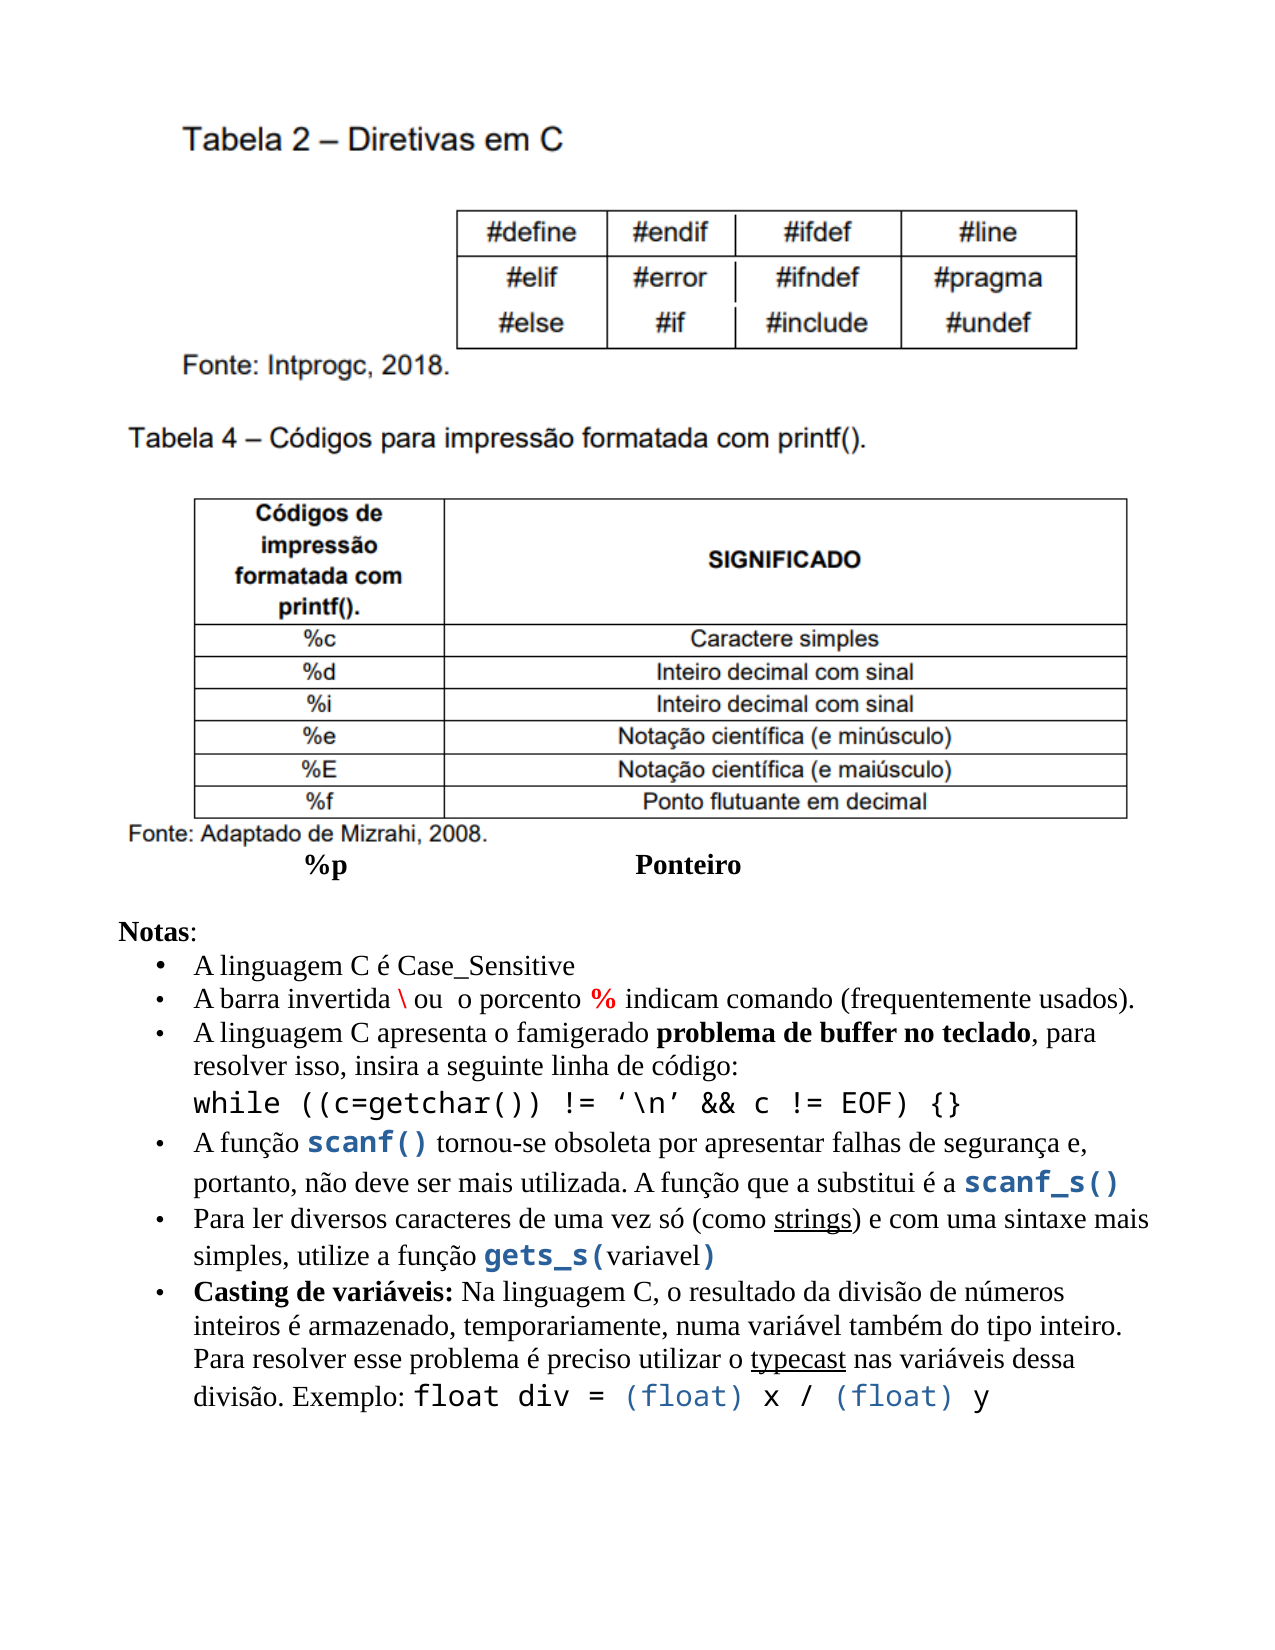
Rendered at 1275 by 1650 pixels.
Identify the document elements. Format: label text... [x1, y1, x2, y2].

list Para ler diversos caracteres de uma vez só (como strings) e com uma sintaxe mais simples, utilize a função gets_s(variavel) [156, 1201, 1157, 1274]
text %p Ponteiro [118, 847, 1157, 881]
list A linguagem C é Case_Sensitive [156, 948, 1157, 981]
list A barra invertida \ ou o porcento % indicam comando (frequentemente usados). [156, 981, 1157, 1015]
picture [175, 118, 1100, 384]
list Casting de variáveis: Na linguagem C, o resultado da divisão de números inteiros é armazenado, temporariamente, numa variável também do tipo inteiro. Para resolver esse problema é preciso utilizar o typecast nas variáveis dessa divisão. Exemplo: float div = (float) x / (float) y [156, 1274, 1157, 1414]
list A linguagem C apresenta o famigerado problema de buffer no teclado, para resolver isso, insira a seguinte linha de código: while ((c=getchar()) != ‘\n’ && c != EOF) {} [156, 1015, 1157, 1122]
text Notas: [118, 914, 1157, 948]
list A função scanf() tornou-se obsoleta por apresentar falhas de segurança e, portanto, não deve ser mais utilizada. A função que a substitui é a scanf_s() [156, 1122, 1157, 1201]
picture [118, 417, 1157, 847]
